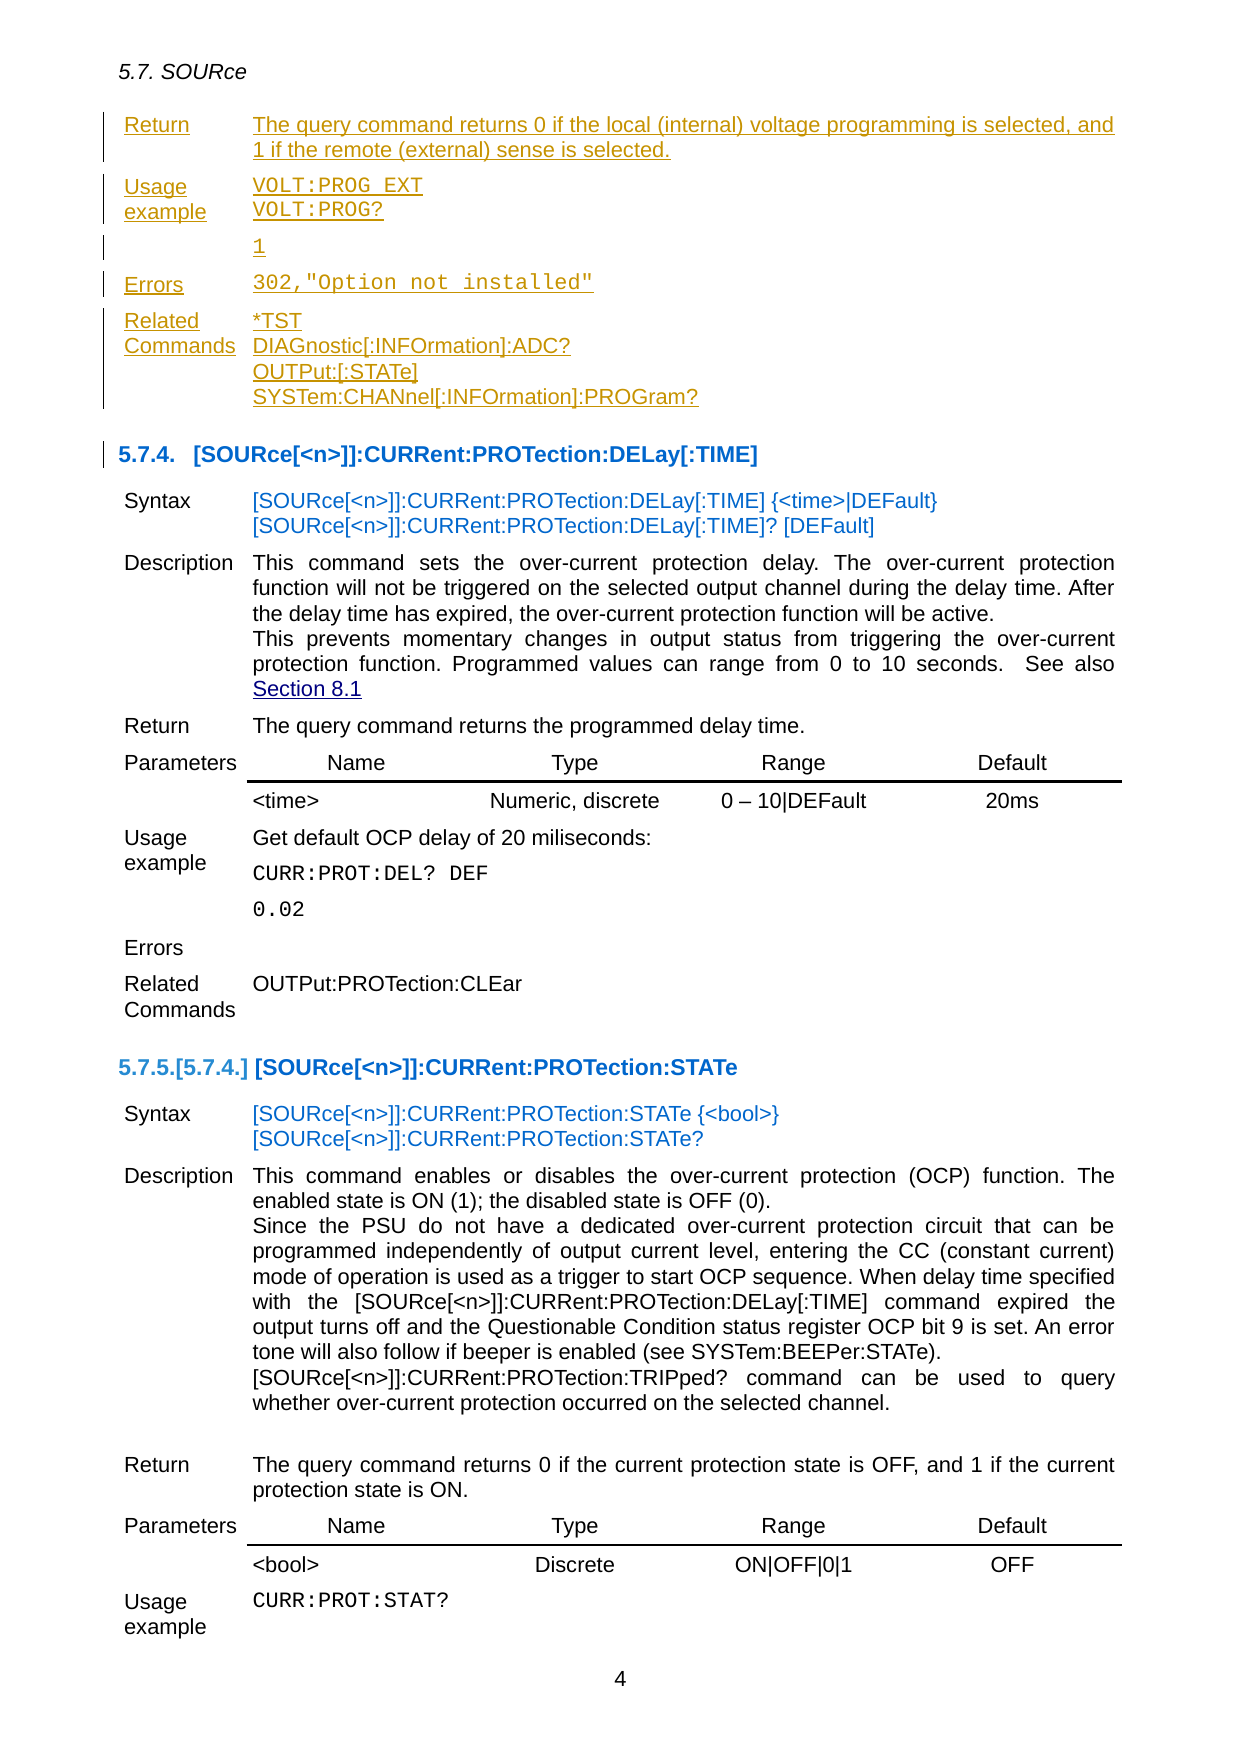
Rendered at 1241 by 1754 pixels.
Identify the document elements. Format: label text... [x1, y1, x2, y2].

subtitle [SOURce[<n>]]:CURRent:PROTection:STATe [118, 1054, 1122, 1080]
table_cell Range [684, 744, 903, 780]
table_cell <time> [247, 783, 465, 819]
table_cell Usage example [118, 819, 247, 929]
table_cell Discrete [465, 1546, 684, 1583]
table_cell Numeric, discrete [465, 783, 684, 819]
table_cell Related Commands [118, 303, 247, 415]
table_cell Name [247, 1508, 465, 1544]
table_cell OFF [903, 1546, 1122, 1583]
table_cell Usage example [118, 168, 247, 266]
table_cell VOLT:PROG EXT VOLT:PROG? 1 [247, 168, 1122, 266]
table_cell Return [118, 707, 247, 744]
table_cell The query command returns the programmed delay time. [247, 707, 1122, 744]
table_cell OUTPut:PROTection:CLEar [247, 966, 1122, 1027]
table_header [SOURce[<n>]]:CURRent:PROTection:DELay[:TIME] {<time>|DEFault} [SOURce[<n>]]:CURRent:PROTection:DELay[:TIME]? [DEFault] [247, 483, 1122, 544]
table_cell 20ms [903, 783, 1122, 819]
table_cell Type [465, 1508, 684, 1544]
table_cell Errors [118, 929, 247, 966]
table_cell Name [247, 744, 465, 780]
table_cell Description [118, 1157, 247, 1446]
table_cell Usage example [118, 1583, 247, 1645]
table_cell CURR:PROT:STAT? [247, 1583, 1122, 1645]
table_cell 302,"Option not installed" [247, 266, 1122, 302]
table_header Syntax [118, 483, 247, 544]
table_cell Range [684, 1508, 903, 1544]
table_cell *TST DIAGnostic[:INFOrmation]:ADC? OUTPut:[:STATe] SYSTem:CHANnel[:INFOrmation]:PROGram? [247, 303, 1122, 415]
table_cell Errors [118, 266, 247, 302]
table_cell ON|OFF|0|1 [684, 1546, 903, 1583]
table_cell The query command returns 0 if the local (internal) voltage programming is selected, and 1 if the remote (external) sense is selected. [247, 106, 1122, 168]
table_cell <bool> [247, 1546, 465, 1583]
subtitle [SOURce[<n>]]:CURRent:PROTection:DELay[:TIME] [118, 441, 1122, 468]
table_cell Return [118, 1446, 247, 1508]
table_cell Related Commands [118, 966, 247, 1027]
table_cell Default [903, 1508, 1122, 1544]
table_cell Type [465, 744, 684, 780]
table_cell Get default OCP delay of 20 miliseconds: CURR:PROT:DEL? DEF 0.02 [247, 819, 1122, 929]
table_header [SOURce[<n>]]:CURRent:PROTection:STATe {<bool>} [SOURce[<n>]]:CURRent:PROTection:STATe? [247, 1095, 1122, 1157]
table_cell Parameters [118, 1508, 247, 1583]
table_cell This command sets the over-current protection delay. The over-current protection function will not be triggered on the selected output channel during the delay time. After the delay time has expired, the over-current protection function will be active. This prevents momentary changes in output status from triggering the over-current protection function. Programmed values can range from 0 to 10 seconds. See also Section 8.1 [247, 544, 1122, 707]
table_cell The query command returns 0 if the current protection state is OFF, and 1 if the current protection state is ON. [247, 1446, 1122, 1508]
table_cell Default [903, 744, 1122, 780]
table_cell Return [118, 106, 247, 168]
table_cell 0 – 10|DEFault [684, 783, 903, 819]
table_cell This command enables or disables the over-current protection (OCP) function. The enabled state is ON (1); the disabled state is OFF (0). Since the PSU do not have a dedicated over-current protection circuit that can be programmed independently of output current level, entering the CC (constant current) mode of operation is used as a trigger to start OCP sequence. When delay time specified with the [SOURce[<n>]]:CURRent:PROTection:DELay[:TIME] command expired the output turns off and the Questionable Condition status register OCP bit 9 is set. An error tone will also follow if beeper is enabled (see SYSTem:BEEPer:STATe). [SOURce[<n>]]:CURRent:PROTection:TRIPped? command can be used to query whether over-current protection occurred on the selected channel. [247, 1157, 1122, 1446]
table_header Syntax [118, 1095, 247, 1157]
table_cell Description [118, 544, 247, 707]
table_cell [247, 929, 1122, 966]
table_cell Parameters [118, 744, 247, 819]
